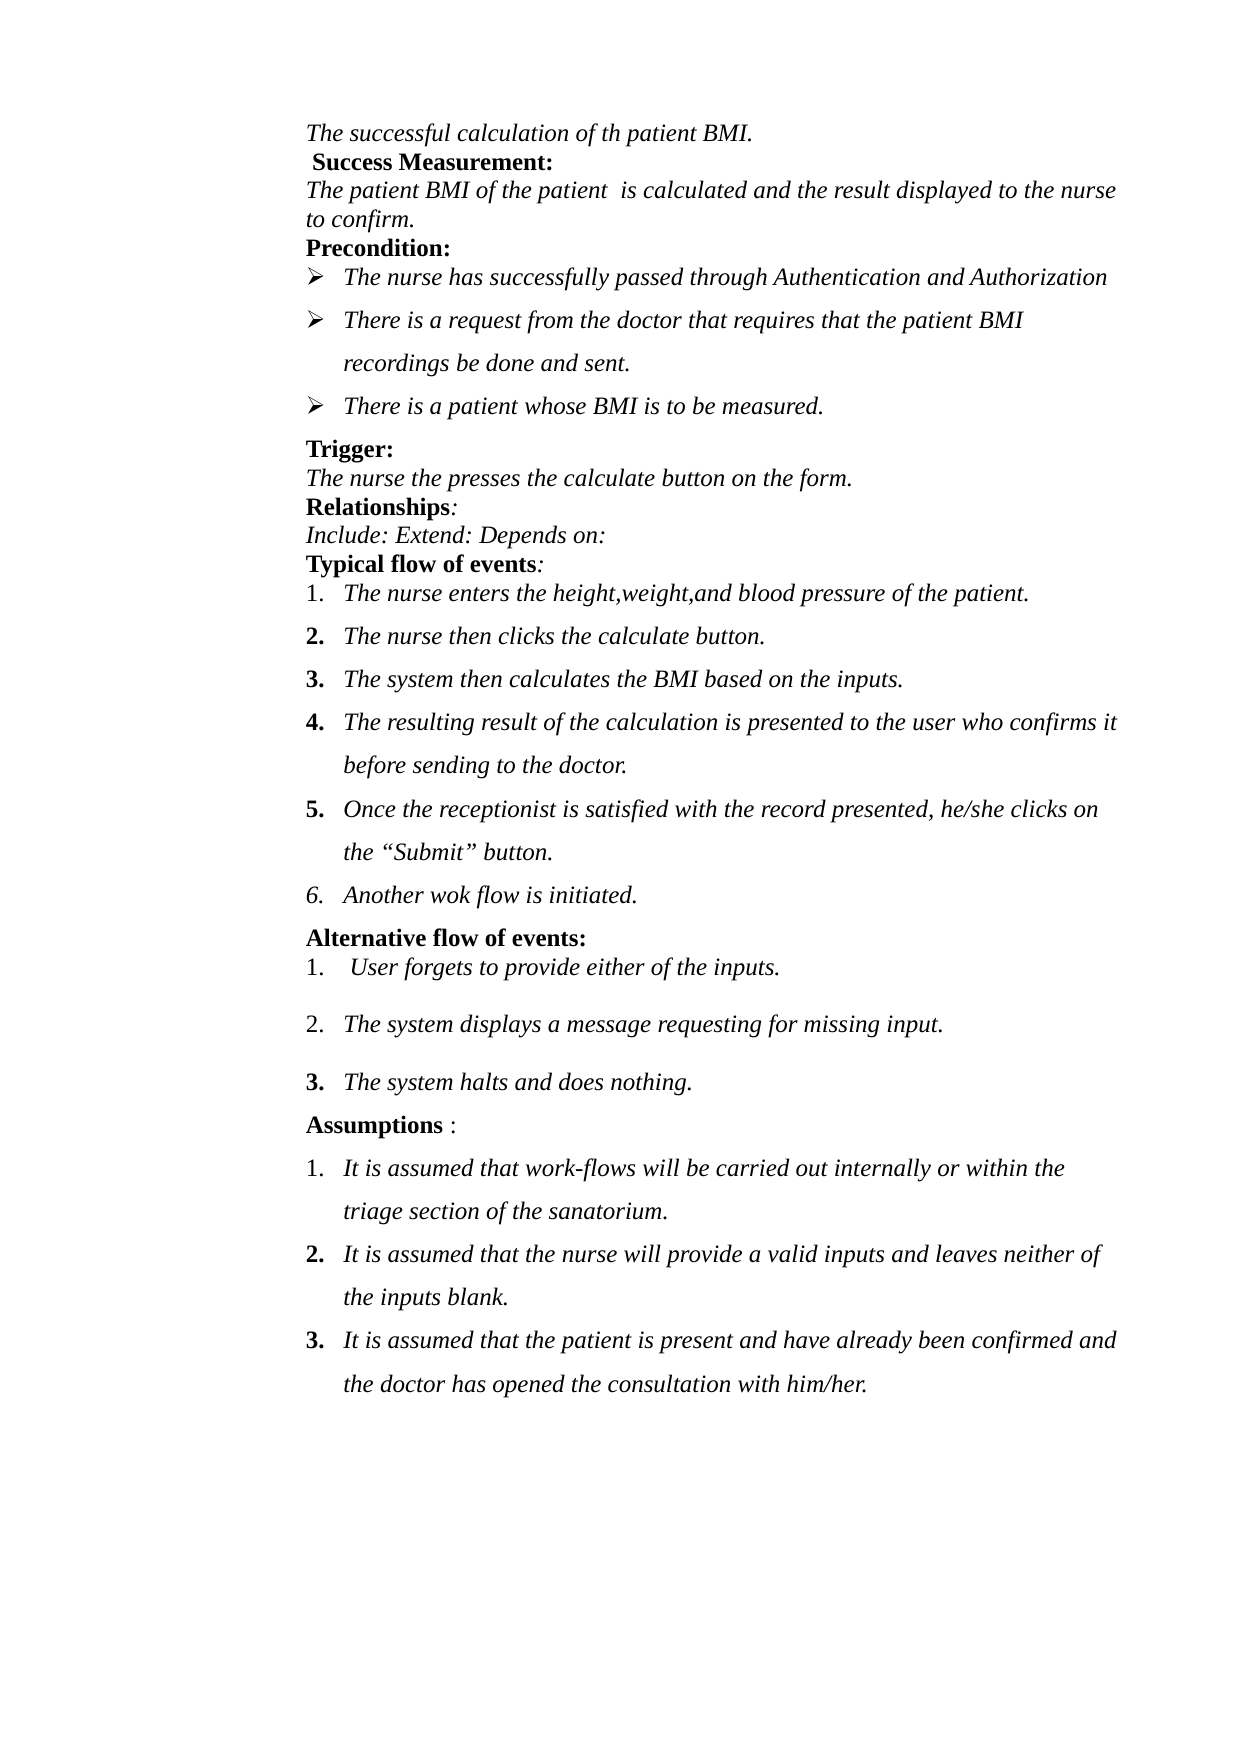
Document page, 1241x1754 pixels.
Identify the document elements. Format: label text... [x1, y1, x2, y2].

list Precondition: [268, 233, 1122, 262]
list Assumptions : [268, 1110, 1122, 1139]
list It is assumed that the nurse will provide a valid inputs and leaves neither of the inputs blank. [306, 1239, 1122, 1311]
list The system then calculates the BMI based on the inputs. [306, 664, 1122, 693]
list Trigger: [268, 434, 1122, 463]
list The system halts and does nothing. [306, 1067, 1122, 1096]
list The patient BMI of the patient is calculated and the result displayed to the nurse to confirm. [268, 176, 1122, 233]
list Once the receptionist is satisfied with the record presented, he/she clicks on the “Submit” button. [306, 794, 1122, 866]
list Another wok flow is initiated. [306, 880, 1122, 909]
list The nurse has successfully passed through Authentication and Authorization [306, 262, 1122, 291]
list The nurse then clicks the calculate button. [306, 621, 1122, 650]
list Include: Extend: Depends on: [268, 521, 1122, 549]
list Success Measurement: [268, 147, 1122, 176]
list The nurse the presses the calculate button on the form. [268, 463, 1122, 492]
list The successful calculation of th patient BMI. [268, 118, 1122, 147]
list The system displays a message requesting for missing input. [306, 1009, 1122, 1038]
list User forgets to provide either of the inputs. [306, 952, 1122, 981]
list It is assumed that work-flows will be carried out internally or within the triage section of the sanatorium. [306, 1153, 1122, 1225]
list There is a request from the doctor that requires that the patient BMI recordings be done and sent. [306, 305, 1122, 377]
list The resulting result of the calculation is presented to the user who confirms it before sending to the doctor. [306, 707, 1122, 779]
list There is a patient whose BMI is to be measured. [306, 391, 1122, 420]
list It is assumed that the patient is present and have already been confirmed and the doctor has opened the consultation with him/her. [306, 1326, 1122, 1397]
list The nurse enters the height,weight,and blood pressure of the patient. [306, 578, 1122, 607]
list Relationships: [268, 492, 1122, 521]
list Typical flow of events: [268, 549, 1122, 578]
list Alternative flow of events: [268, 923, 1122, 952]
